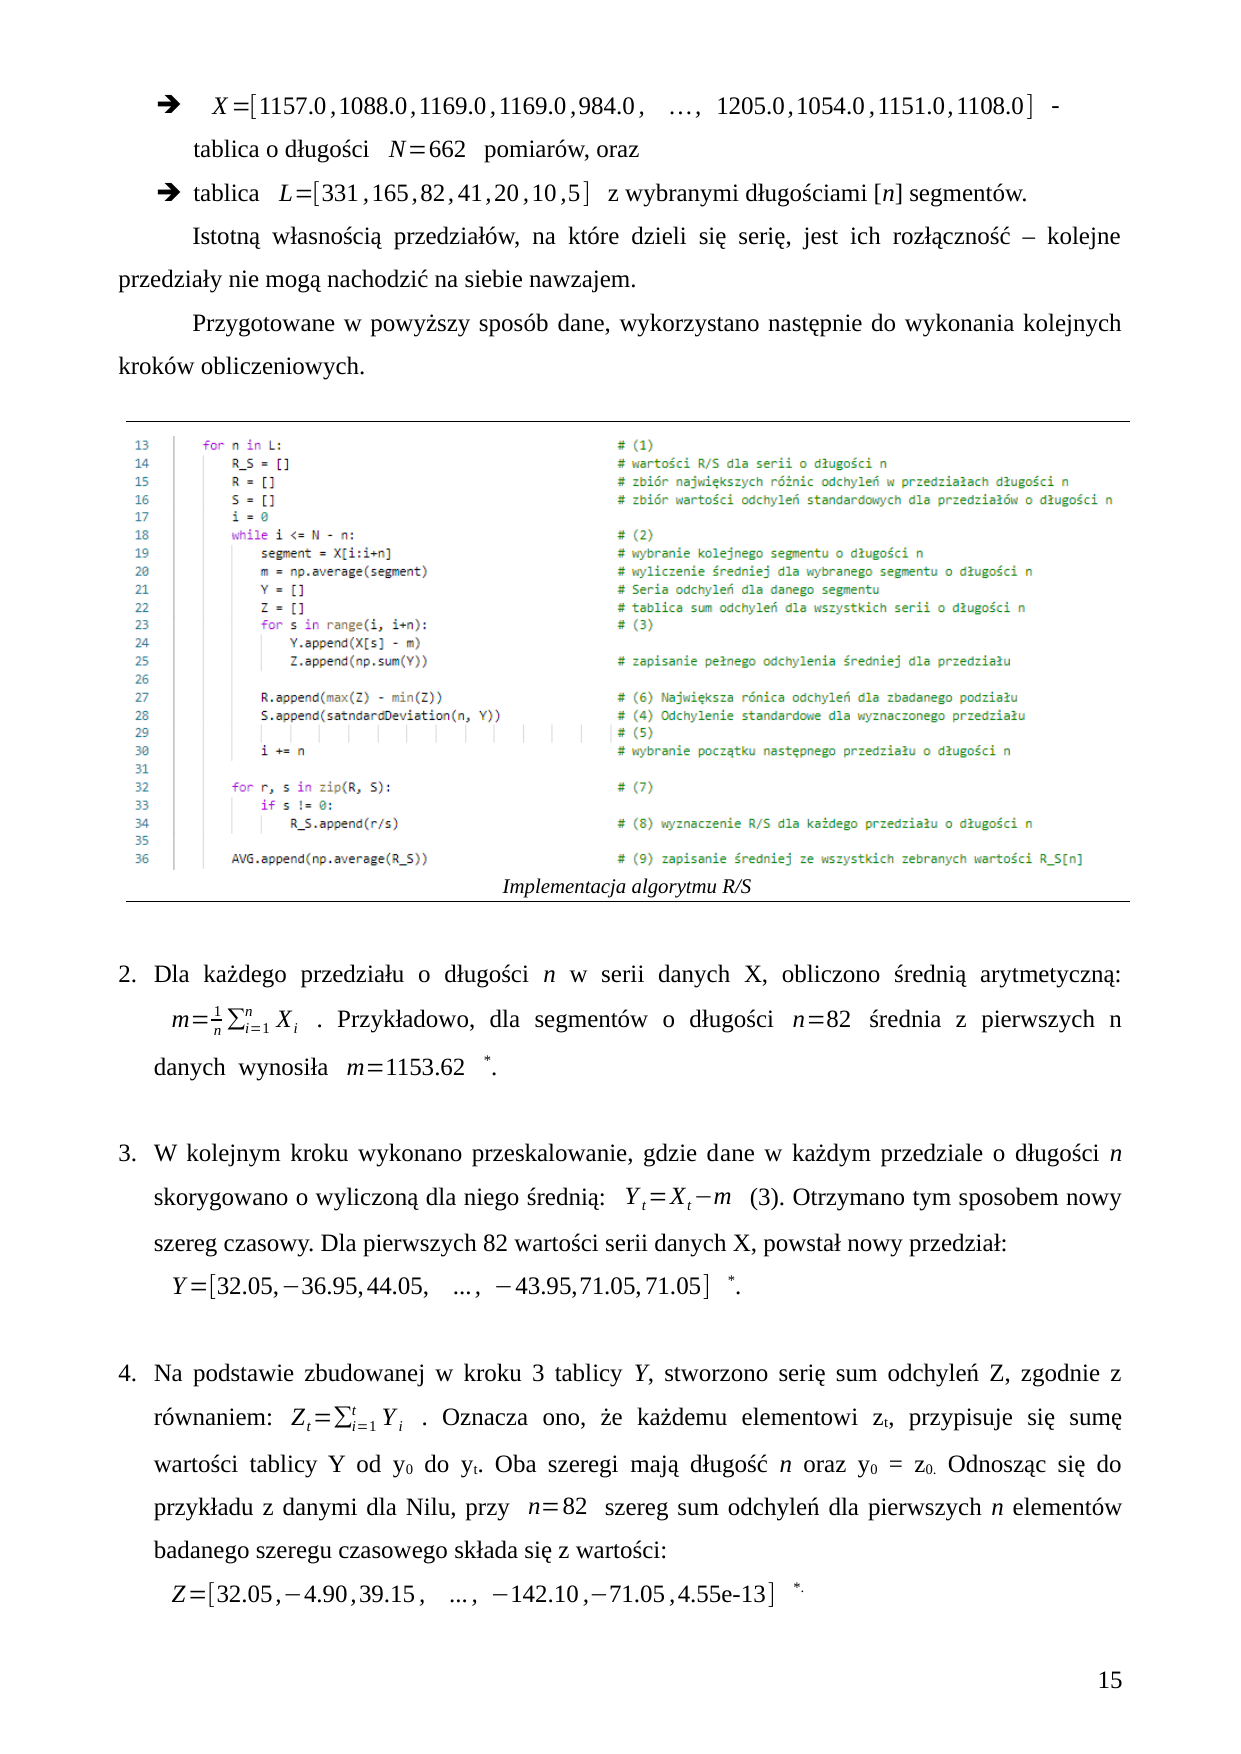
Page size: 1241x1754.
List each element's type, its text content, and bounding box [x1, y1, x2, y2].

list Dla każdego przedziału o długości n w serii danych X, obliczono średnią arytmetyczną:. Przykładowo, dla segmentów o długościśrednia z pierwszych n danych wynosiła*. [118, 959, 1122, 1081]
list *. [118, 1578, 1122, 1608]
list Na podstawie zbudowanej w kroku 3 tablicy Y, stworzono serię sum odchyleń Z, zgodnie z równaniem:. Oznacza ono, że każdemu elementowi zt, przypisuje się sumę wartości tablicy Y od y0 do yt. Oba szeregi mają długość n oraz y0 = z0. Odnosząc się do przykładu z danymi dla Nilu, przyszereg sum odchyleń dla pierwszych n elementów badanego szeregu czasowego składa się z wartości: [118, 1358, 1122, 1564]
list *. [118, 1271, 1122, 1301]
text Przygotowane w powyższy sposób dane, wykorzystano następnie do wykonania kolejnych kroków obliczeniowych. [118, 308, 1122, 379]
picture [128, 436, 1127, 870]
list W kolejnym kroku wykonano przeskalowanie, gdzie dane w każdym przedziale o długości n skorygowano o wyliczoną dla niego średnią:(3). Otrzymano tym sposobem nowy szereg czasowy. Dla pierwszych 82 wartości serii danych X, powstał nowy przedział: [118, 1138, 1122, 1257]
list - tablica o długościpomiarów, oraz [156, 91, 1122, 163]
list tablicaz wybranymi długościami [n] segmentów. [156, 178, 1122, 207]
text Implementacja algorytmu R/S [129, 870, 1127, 898]
text Istotną własnością przedziałów, na które dzieli się serię, jest ich rozłączność – kolejne przedziały nie mogą nachodzić na siebie nawzajem. [118, 221, 1122, 293]
